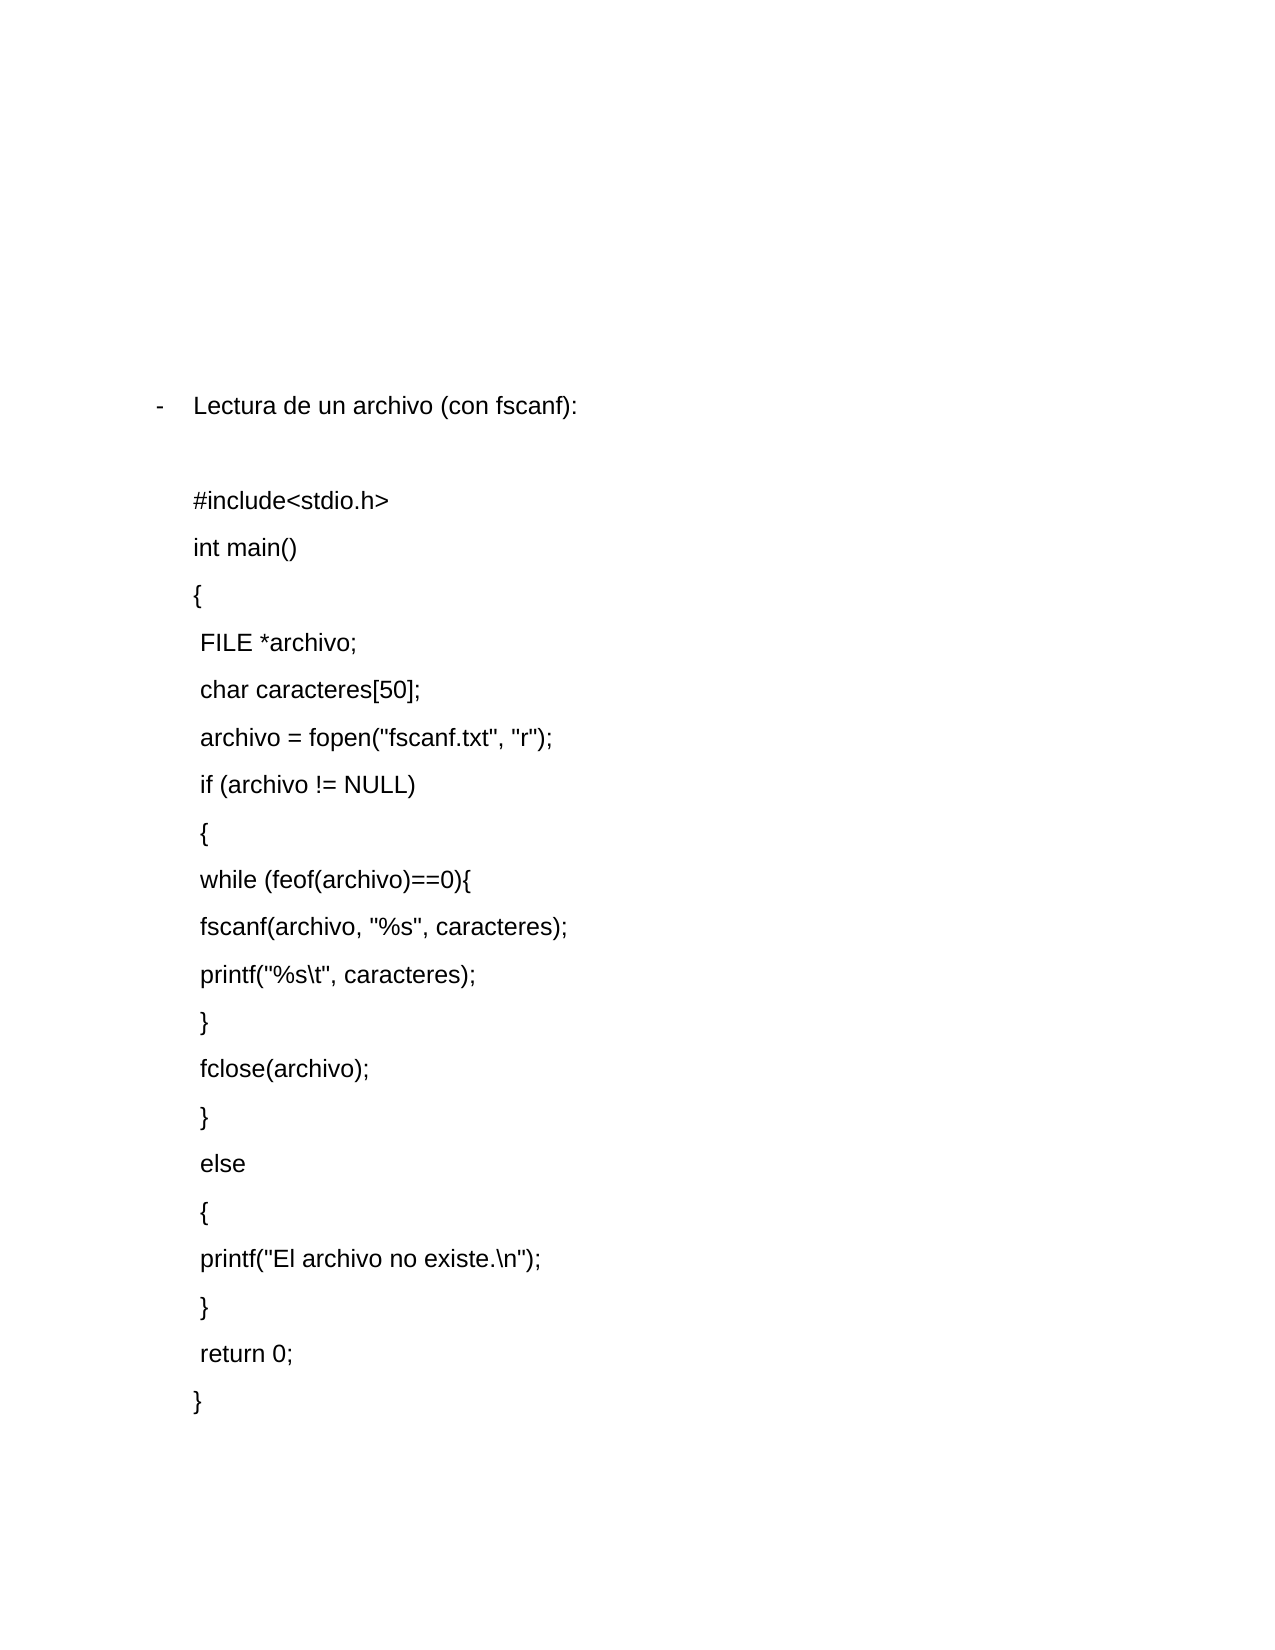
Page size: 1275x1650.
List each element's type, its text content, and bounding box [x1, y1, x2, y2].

list { [193, 817, 1205, 846]
list Lectura de un archivo (con fscanf): [156, 391, 1205, 420]
list fscanf(archivo, "%s", caracteres); [193, 912, 1205, 941]
list int main() [193, 533, 1205, 562]
list { [193, 581, 1205, 609]
list return 0; [193, 1339, 1205, 1368]
list FILE *archivo; [193, 628, 1205, 657]
list { [193, 1197, 1205, 1225]
list } [193, 1386, 1205, 1415]
list } [193, 1102, 1205, 1131]
list else [193, 1149, 1205, 1178]
list } [193, 1291, 1205, 1320]
list archivo = fopen("fscanf.txt", "r"); [193, 723, 1205, 751]
list char caracteres[50]; [193, 675, 1205, 704]
list fclose(archivo); [193, 1054, 1205, 1083]
list while (feof(archivo)==0){ [193, 865, 1205, 894]
list #include<stdio.h> [193, 486, 1205, 514]
list printf("El archivo no existe.\n"); [193, 1244, 1205, 1273]
list if (archivo != NULL) [193, 770, 1205, 799]
list printf("%s\t", caracteres); [193, 960, 1205, 988]
list } [193, 1007, 1205, 1036]
